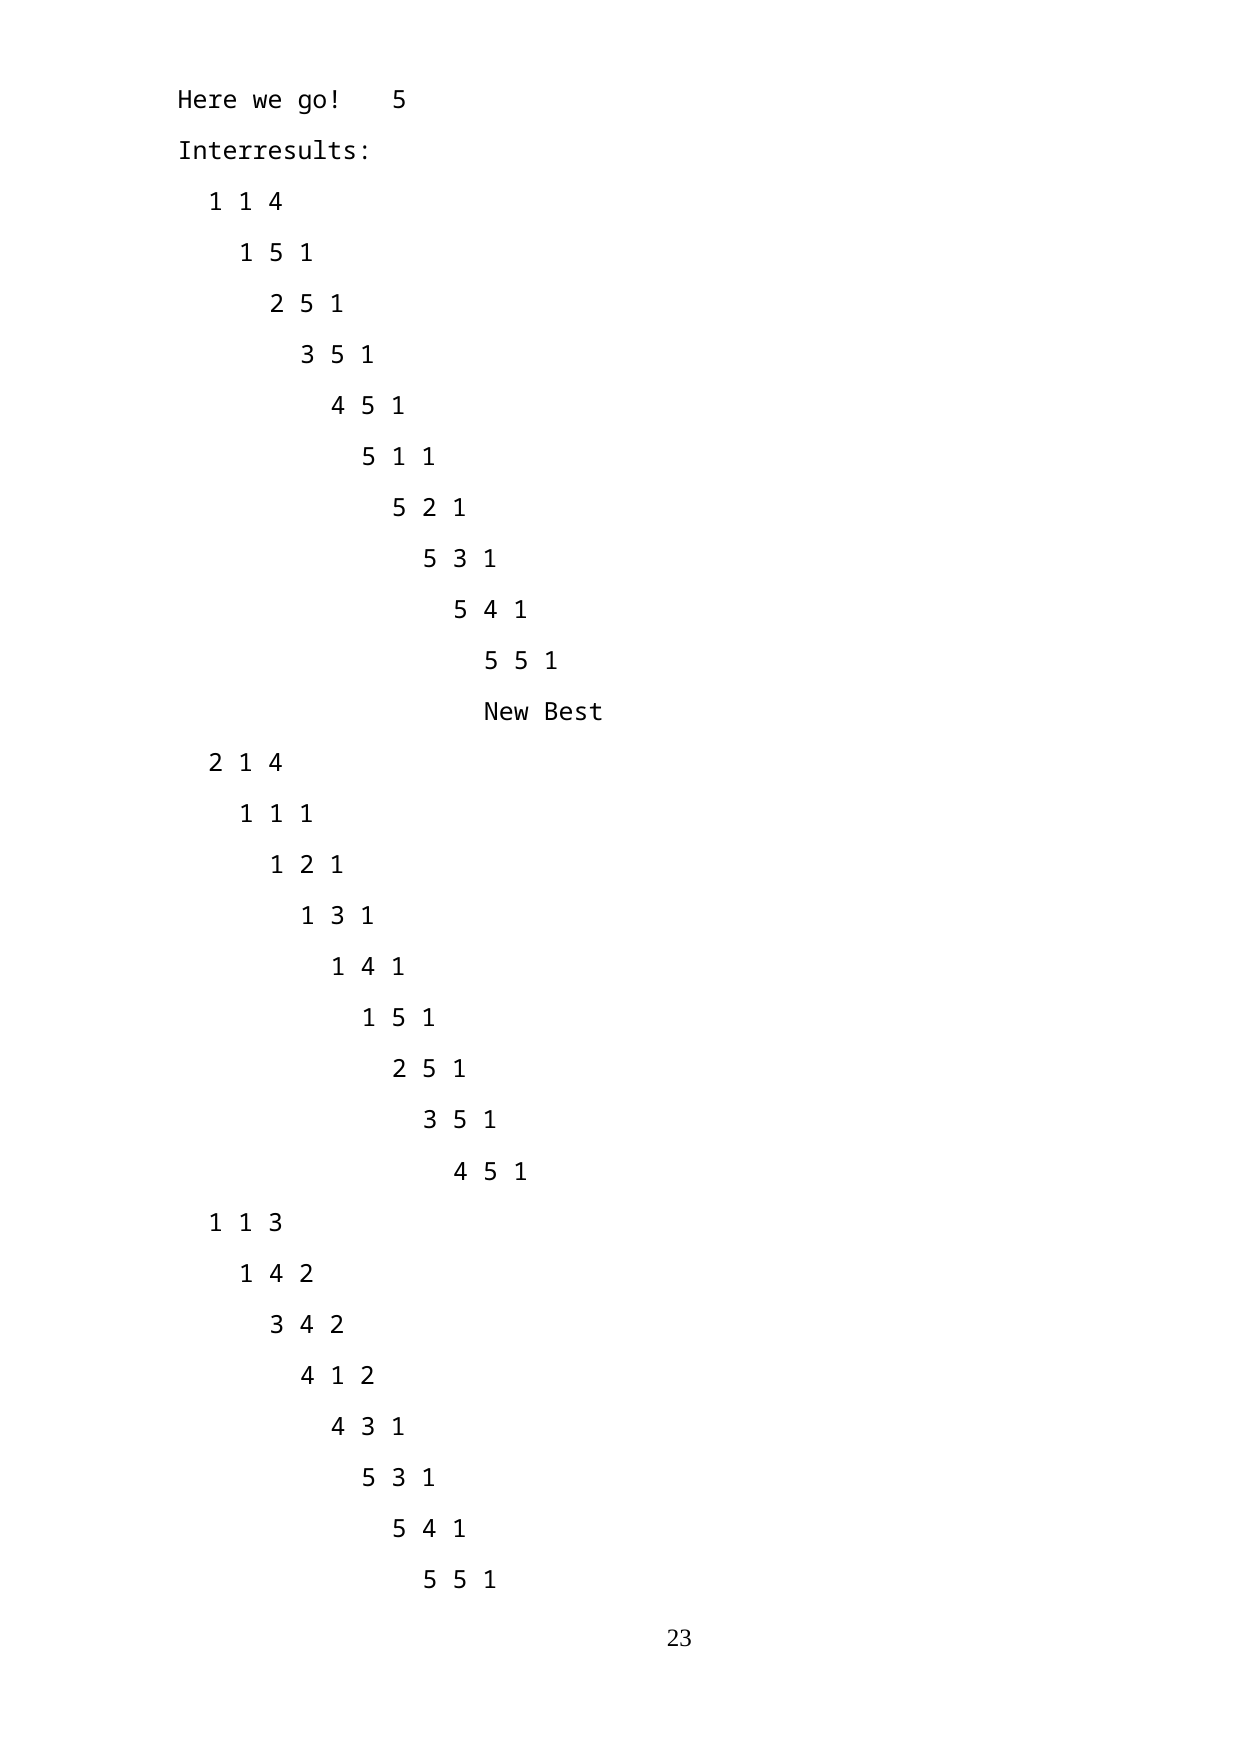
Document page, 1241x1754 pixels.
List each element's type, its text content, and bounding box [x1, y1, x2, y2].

text 5 4 1 [177, 1511, 1181, 1544]
text New Best [177, 694, 1181, 728]
text 1 3 1 [177, 898, 1181, 932]
text 4 5 1 [177, 1153, 1181, 1187]
text 2 5 1 [177, 286, 1181, 319]
text 5 2 1 [177, 490, 1181, 524]
text 5 1 1 [177, 439, 1181, 473]
text 5 4 1 [177, 592, 1181, 626]
text 4 5 1 [177, 388, 1181, 422]
text 5 3 1 [177, 1459, 1181, 1493]
text 1 1 1 [177, 796, 1181, 830]
text 2 1 4 [177, 745, 1181, 779]
text 3 4 2 [177, 1306, 1181, 1340]
text 1 4 1 [177, 949, 1181, 983]
text 1 5 1 [177, 1000, 1181, 1034]
text 4 1 2 [177, 1357, 1181, 1391]
text 1 2 1 [177, 847, 1181, 881]
text 5 5 1 [177, 643, 1181, 677]
text 2 5 1 [177, 1051, 1181, 1085]
text 5 5 1 [177, 1562, 1181, 1596]
text 3 5 1 [177, 337, 1181, 371]
text 1 1 4 [177, 183, 1181, 217]
text Interresults: [177, 132, 1181, 166]
text 1 4 2 [177, 1255, 1181, 1289]
text 4 3 1 [177, 1408, 1181, 1442]
text Here we go! 5 [177, 81, 1181, 115]
text 1 5 1 [177, 234, 1181, 268]
text 5 3 1 [177, 541, 1181, 575]
text 1 1 3 [177, 1204, 1181, 1238]
text 3 5 1 [177, 1102, 1181, 1136]
